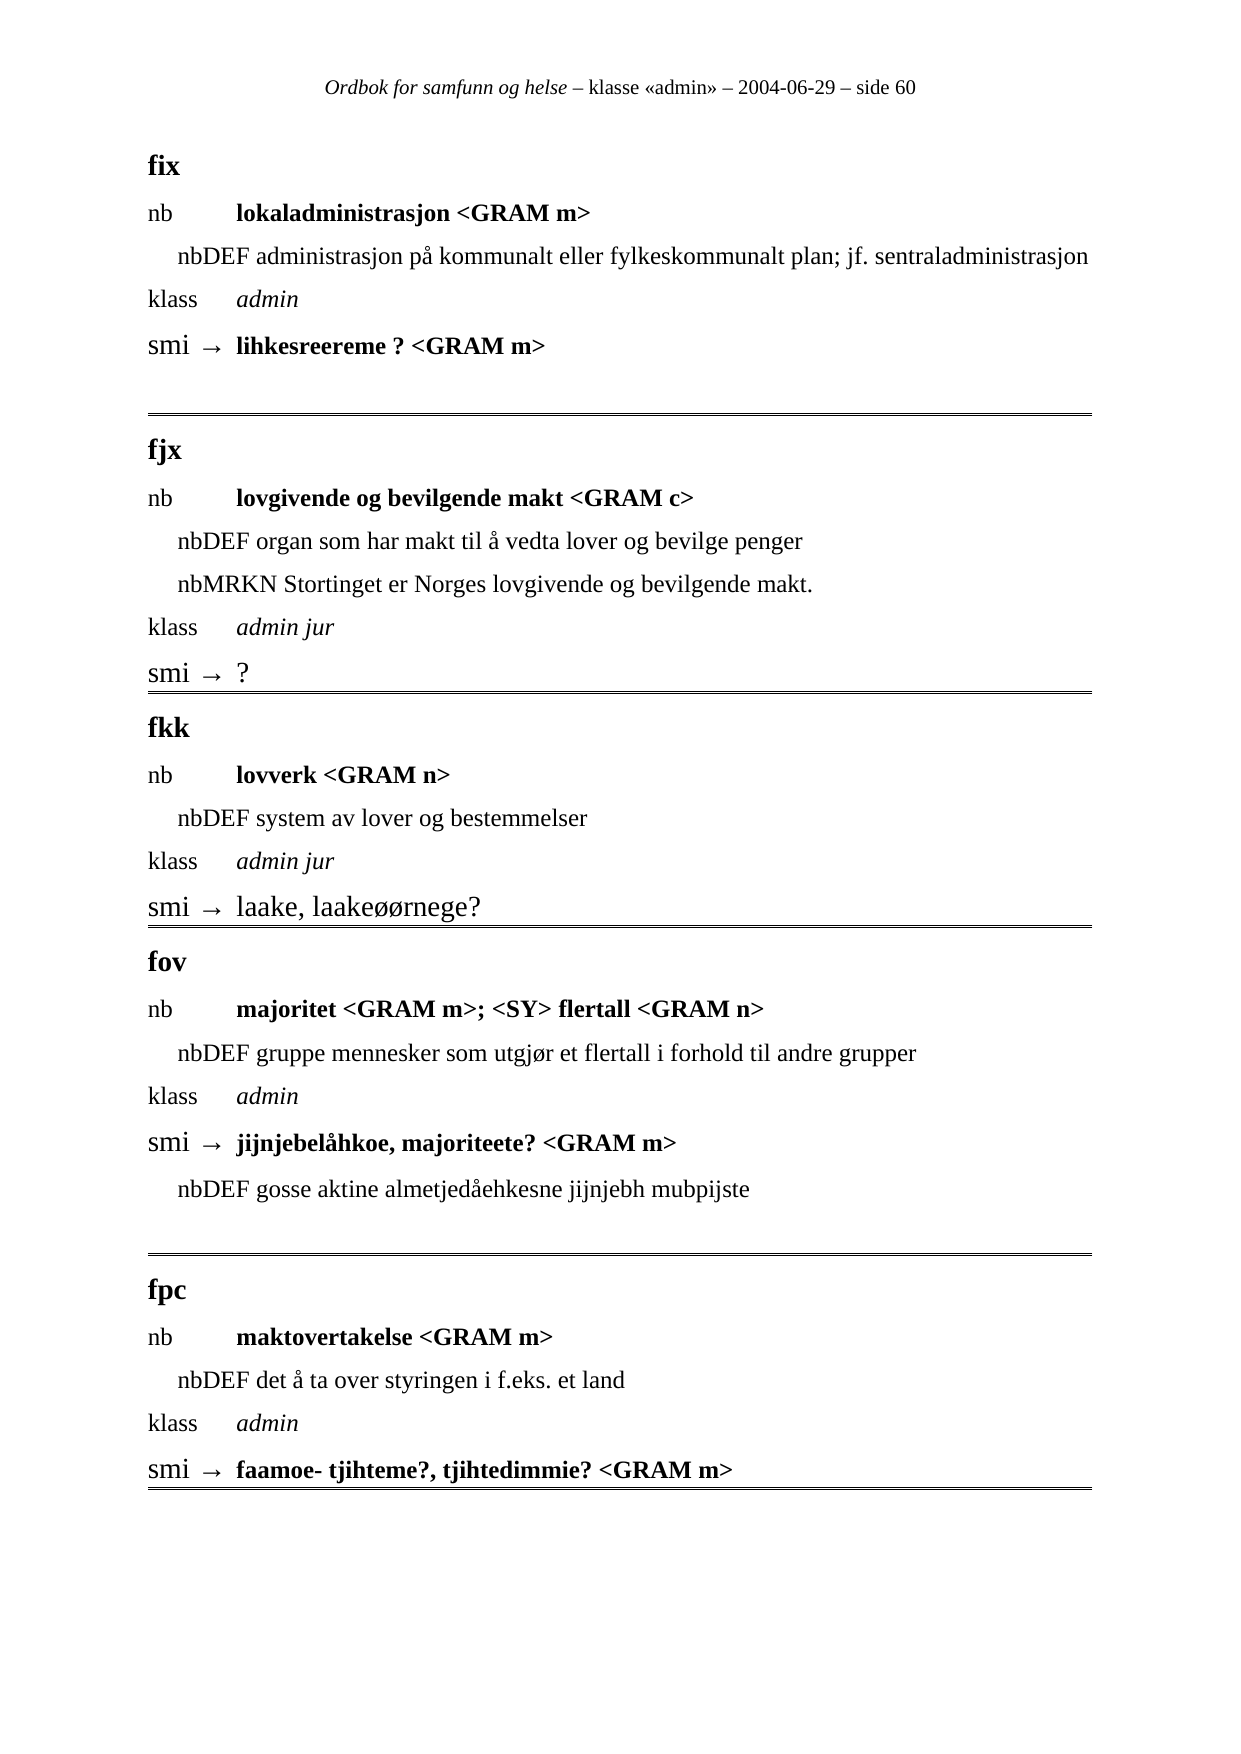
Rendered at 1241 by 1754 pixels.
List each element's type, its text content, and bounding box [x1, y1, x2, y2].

text nbDEF gosse aktine almetjedåehkesne jijnjebh mubpijste [177, 1174, 1092, 1203]
text smi → laake, laakeøørnege? [148, 889, 1092, 925]
text nb maktovertakelse <GRAM m> [148, 1322, 1092, 1351]
text fpc [148, 1272, 1092, 1306]
text smi → ? [148, 655, 1092, 691]
text klass admin [148, 284, 1092, 313]
text fkk [148, 710, 1092, 743]
text nbDEF gruppe mennesker som utgjør et flertall i forhold til andre grupper [177, 1038, 1092, 1066]
text smi → jijnjebelåhkoe, majoriteete? <GRAM m> [148, 1124, 1092, 1157]
text fov [148, 944, 1092, 978]
text klass admin [148, 1081, 1092, 1109]
text smi → faamoe- tjihteme?, tjihtedimmie? <GRAM m> [148, 1452, 1092, 1487]
text nb lovgivende og bevilgende makt <GRAM c> [148, 483, 1092, 511]
text nbDEF administrasjon på kommunalt eller fylkeskommunalt plan; jf. sentraladministrasjon [177, 241, 1092, 270]
text klass admin [148, 1408, 1092, 1437]
text fjx [148, 432, 1092, 466]
text nb lovverk <GRAM n> [148, 760, 1092, 789]
text nbMRKN Stortinget er Norges lovgivende og bevilgende makt. [177, 569, 1092, 598]
text smi → lihkesreereme ? <GRAM m> [148, 327, 1092, 361]
text nbDEF organ som har makt til å vedta lover og bevilge penger [177, 526, 1092, 554]
text nb majoritet <GRAM m>; <SY> flertall <GRAM n> [148, 994, 1092, 1023]
text nb lokaladministrasjon <GRAM m> [148, 198, 1092, 227]
text nbDEF det å ta over styringen i f.eks. et land [177, 1365, 1092, 1394]
text klass admin jur [148, 846, 1092, 875]
text nbDEF system av lover og bestemmelser [177, 803, 1092, 832]
text klass admin jur [148, 612, 1092, 641]
text fix [148, 148, 1092, 181]
